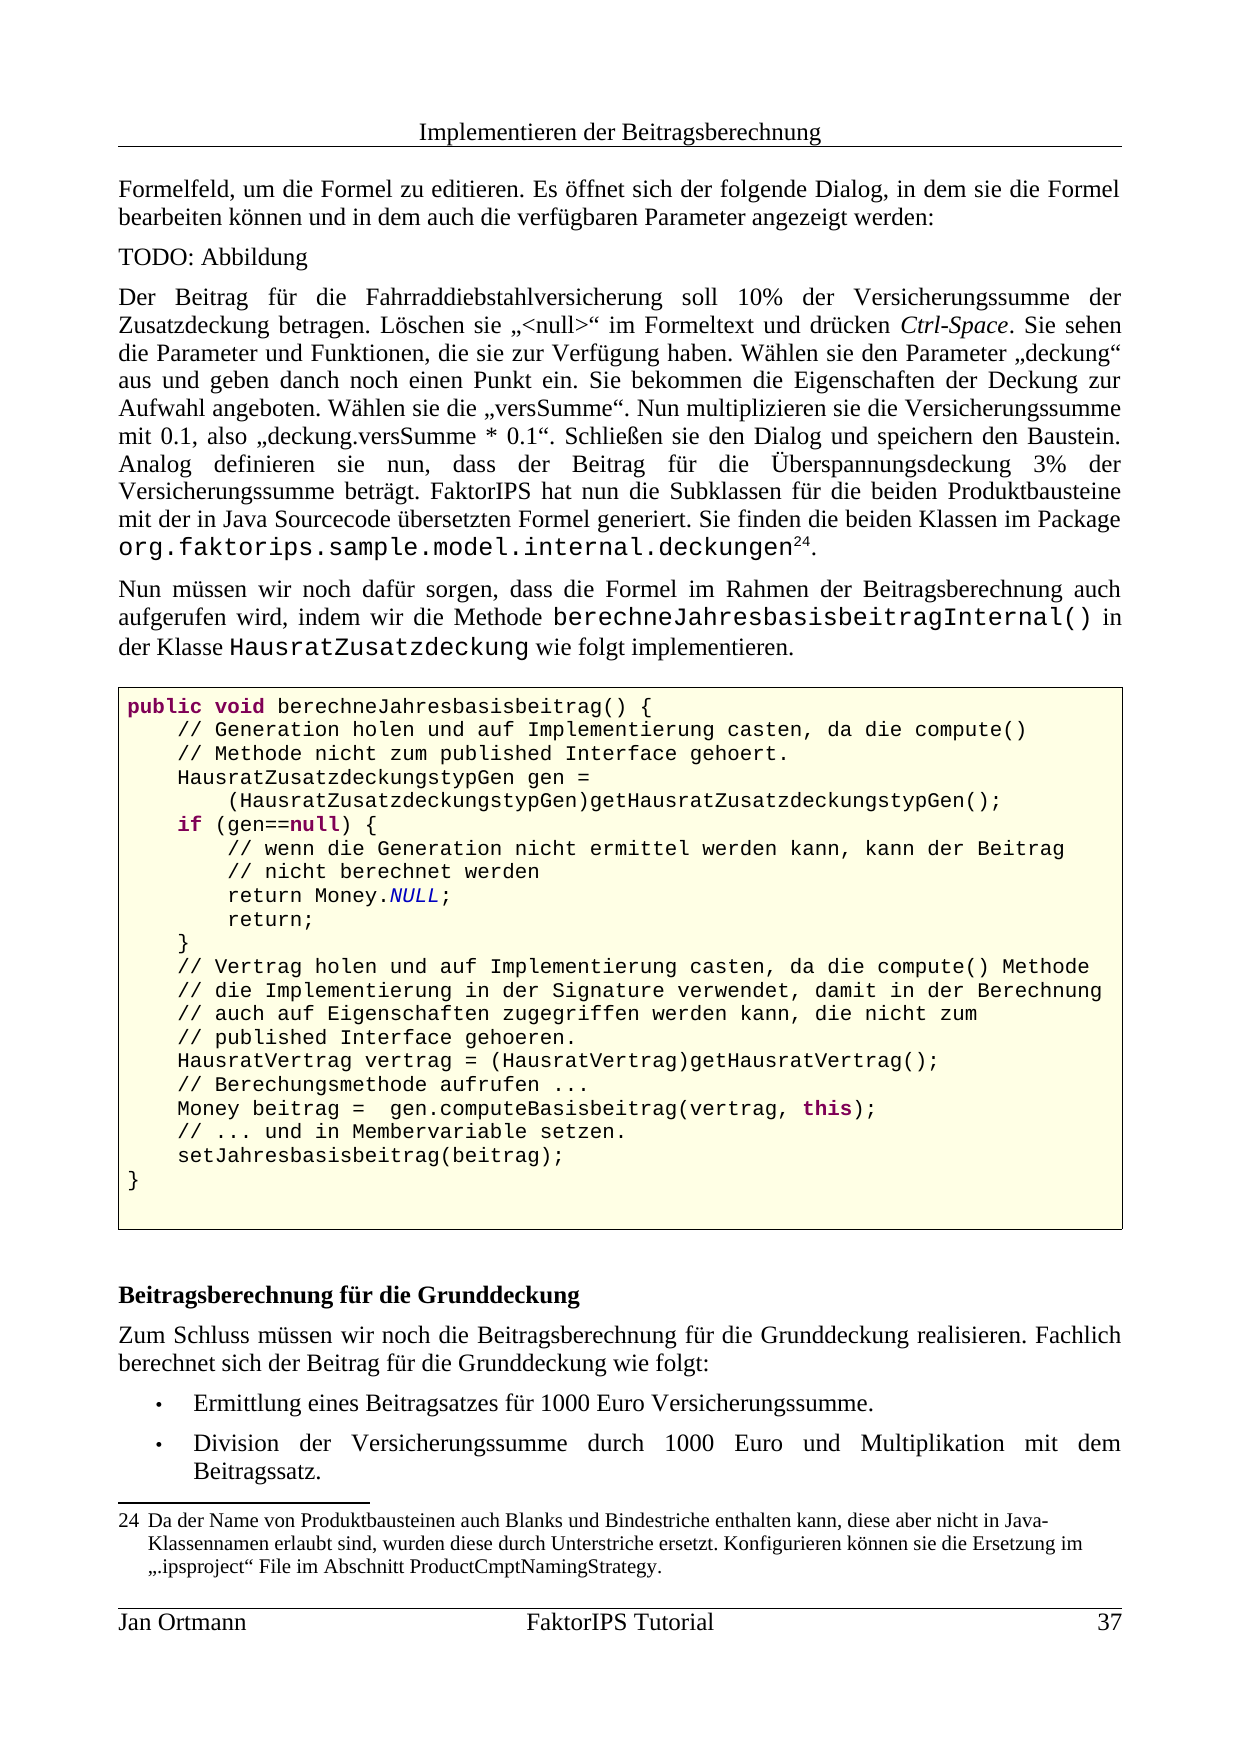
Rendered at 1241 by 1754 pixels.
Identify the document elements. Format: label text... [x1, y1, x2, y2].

text // Methode nicht zum published Interface gehoert. [127, 743, 1113, 767]
text HausratZusatzdeckungstypGen gen = [127, 767, 1113, 790]
text public void berechneJahresbasisbeitrag() { [127, 696, 1113, 719]
text Zum Schluss müssen wir noch die Beitragsberechnung für die Grunddeckung realisieren. Fachlich berechnet sich der Beitrag für die Grunddeckung wie folgt: [118, 1321, 1122, 1377]
text Money beitrag = gen.computeBasisbeitrag(vertrag, this); [127, 1098, 1113, 1121]
text // auch auf Eigenschaften zugegriffen werden kann, die nicht zum [127, 1003, 1113, 1027]
text // published Interface gehoeren. [127, 1027, 1113, 1051]
text return; [127, 909, 1113, 932]
text } [127, 1169, 1113, 1192]
text Formelfeld, um die Formel zu editieren. Es öffnet sich der folgende Dialog, in dem sie die Formel bearbeiten können und in dem auch die verfügbaren Parameter angezeigt werden: [118, 175, 1122, 231]
text return Money.NULL; [127, 885, 1113, 909]
list Ermittlung eines Beitragsatzes für 1000 Euro Versicherungssumme. [156, 1389, 1122, 1417]
text // Vertrag holen und auf Implementierung casten, da die compute() Methode [127, 956, 1113, 979]
text // Generation holen und auf Implementierung casten, da die compute() [127, 719, 1113, 743]
text } [127, 932, 1113, 956]
text Da der Name von Produktbausteinen auch Blanks und Bindestriche enthalten kann, diese aber nicht in Java-Klassennamen erlaubt sind, wurden diese durch Unterstriche ersetzt. Konfigurieren können sie die Ersetzung im „.ipsproject“ File im Abschnitt ProductCmptNamingStrategy. [118, 1509, 1122, 1578]
text // ... und in Membervariable setzen. [127, 1121, 1113, 1145]
text setJahresbasisbeitrag(beitrag); [127, 1145, 1113, 1169]
text Beitragsberechnung für die Grunddeckung [118, 1281, 1122, 1309]
text TODO: Abbildung [118, 243, 1122, 271]
text (HausratZusatzdeckungstypGen)getHausratZusatzdeckungstypGen(); [127, 790, 1113, 814]
text // Berechungsmethode aufrufen ... [127, 1074, 1113, 1098]
list Division der Versicherungssumme durch 1000 Euro und Multiplikation mit dem Beitragssatz. [156, 1429, 1122, 1485]
text // wenn die Generation nicht ermittel werden kann, kann der Beitrag [127, 838, 1113, 861]
text Nun müssen wir noch dafür sorgen, dass die Formel im Rahmen der Beitragsberechnung auch aufgerufen wird, indem wir die Methode berechneJahresbasisbeitragInternal() in der Klasse HausratZusatzdeckung wie folgt implementieren. [118, 575, 1122, 662]
text // nicht berechnet werden [127, 861, 1113, 885]
text if (gen==null) { [127, 814, 1113, 838]
text Der Beitrag für die Fahrraddiebstahlversicherung soll 10% der Versicherungssumme der Zusatzdeckung betragen. Löschen sie „<null>“ im Formeltext und drücken Ctrl-Space. Sie sehen die Parameter und Funktionen, die sie zur Verfügung haben. Wählen sie den Parameter „deckung“ aus und geben danch noch einen Punkt ein. Sie bekommen die Eigenschaften der Deckung zur Aufwahl angeboten. Wählen sie die „versSumme“. Nun multiplizieren sie die Versicherungssumme mit 0.1, also „deckung.versSumme * 0.1“. Schließen sie den Dialog und speichern den Baustein. Analog definieren sie nun, dass der Beitrag für die Überspannungsdeckung 3% der Versicherungssumme beträgt. FaktorIPS hat nun die Subklassen für die beiden Produktbausteine mit der in Java Sourcecode übersetzten Formel generiert. Sie finden die beiden Klassen im Package org.faktorips.sample.model.internal.deckungen. [118, 283, 1122, 563]
text HausratVertrag vertrag = (HausratVertrag)getHausratVertrag(); [127, 1051, 1113, 1074]
text // die Implementierung in der Signature verwendet, damit in der Berechnung [127, 979, 1113, 1003]
